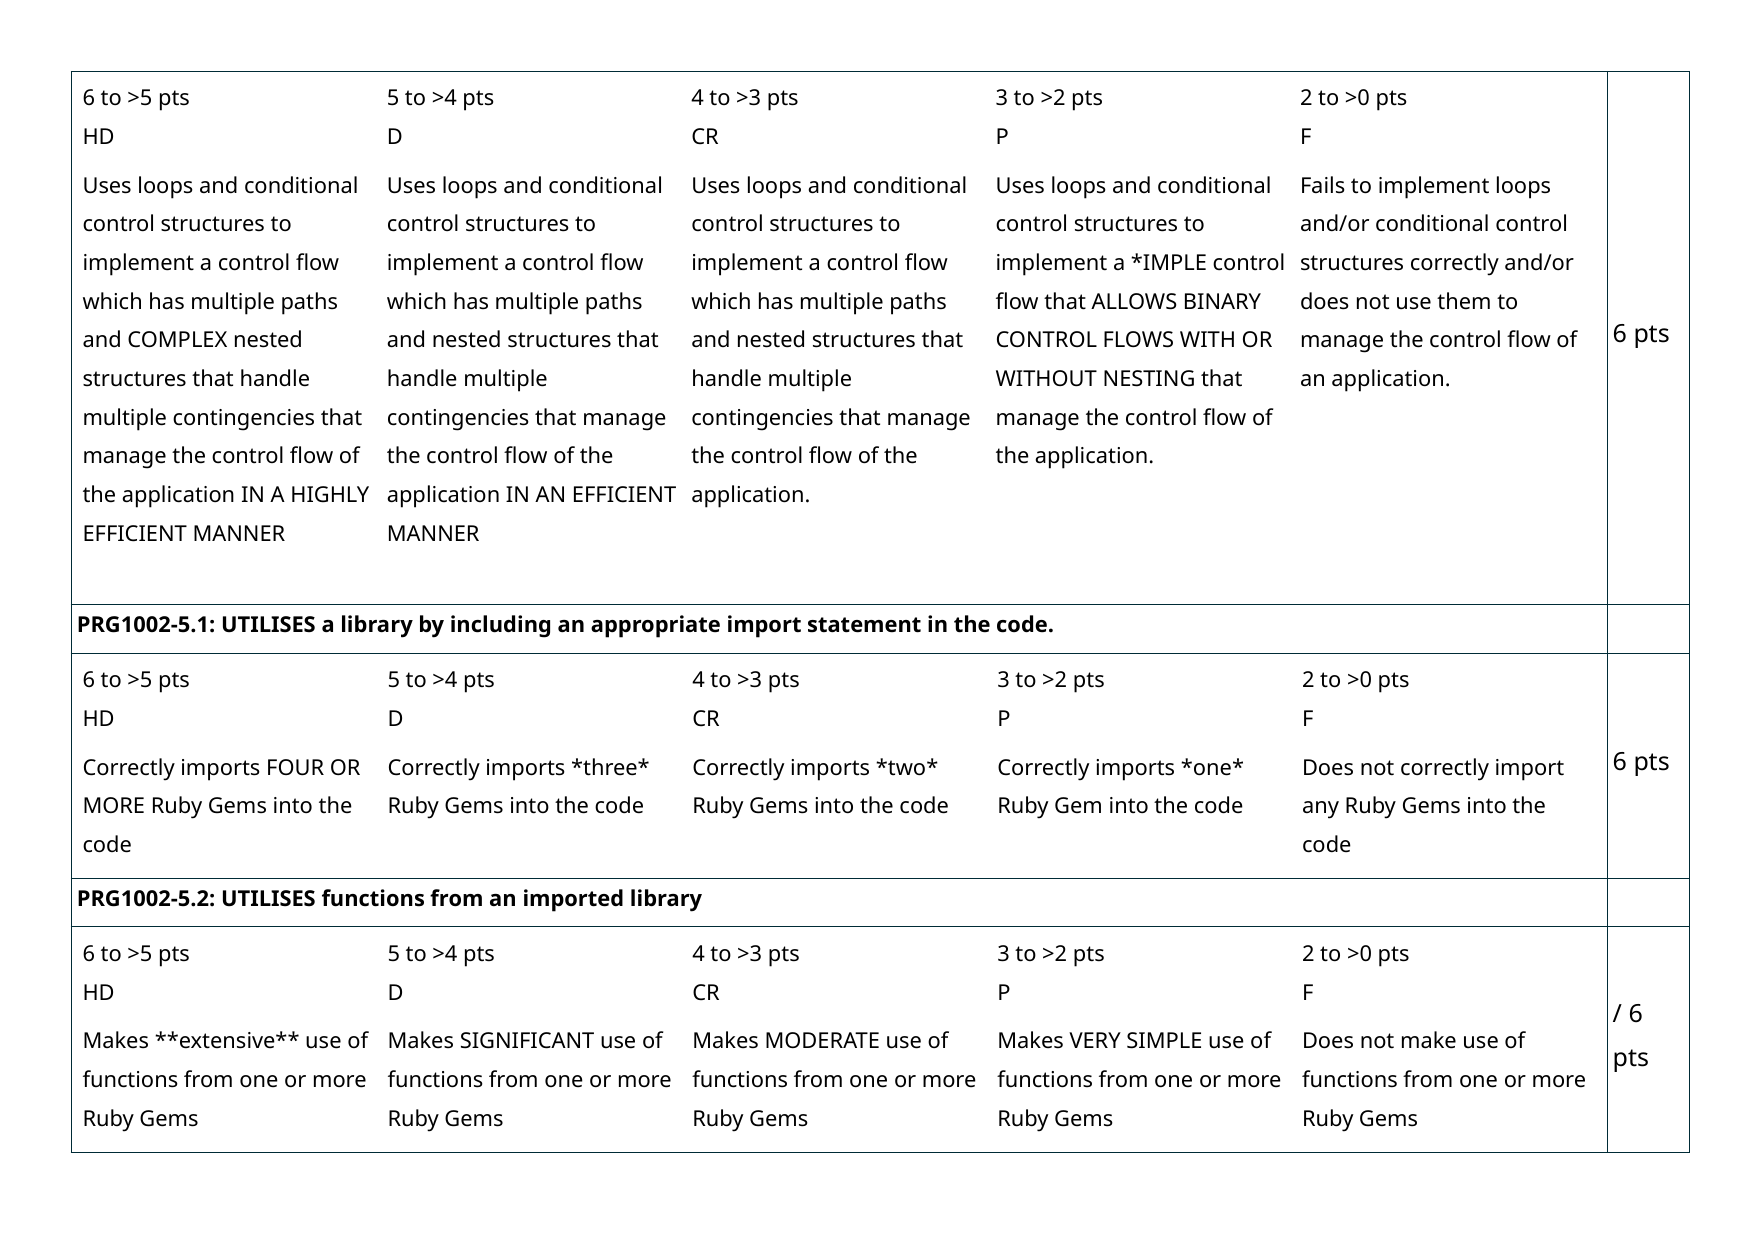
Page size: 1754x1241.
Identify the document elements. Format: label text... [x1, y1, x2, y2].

table_header 5 to >4 pts D [381, 658, 686, 746]
table_cell Uses loops and conditional control structures to implement a control flow which has multiple paths and COMPLEX nested structures that handle multiple contingencies that manage the control flow of the application IN A HIGHLY EFFICIENT MANNER [77, 164, 381, 561]
table_cell Uses loops and conditional control structures to implement a control flow which has multiple paths and nested structures that handle multiple contingencies that manage the control flow of the application. [685, 164, 990, 561]
table_cell Makes MODERATE use of functions from one or more Ruby Gems [686, 1020, 991, 1146]
table_header 3 to >2 pts P [991, 932, 1296, 1020]
table_header 3 to >2 pts P [990, 77, 1294, 164]
table_cell PRG1002-5.1: UTILISES a library by including an appropriate import statement in the code. [72, 605, 1607, 652]
table_header 4 to >3 pts CR [686, 658, 991, 746]
table_cell PRG1002-5.2: UTILISES functions from an imported library [72, 879, 1607, 926]
table_header 5 to >4 pts D [381, 932, 686, 1020]
table_cell 6 pts [1608, 654, 1689, 878]
table_cell Makes SIGNIFICANT use of functions from one or more Ruby Gems [381, 1020, 686, 1146]
table_cell Does not make use of functions from one or more Ruby Gems [1296, 1020, 1601, 1146]
table_cell Makes **extensive** use of functions from one or more Ruby Gems [77, 1020, 381, 1146]
table_cell [1608, 605, 1689, 652]
table_header 5 to >4 pts D [381, 77, 685, 164]
table_header 4 to >3 pts CR [685, 77, 990, 164]
table_cell 6 pts [1608, 72, 1689, 604]
table_cell Fails to implement loops and/or conditional control structures correctly and/or does not use them to manage the control flow of an application. [1294, 164, 1601, 561]
table_header 2 to >0 pts F [1294, 77, 1601, 164]
table_cell [72, 72, 1607, 604]
table_cell Does not correctly import any Ruby Gems into the code [1296, 746, 1601, 872]
table_header 6 to >5 pts HD [77, 77, 381, 164]
table_cell [72, 654, 1607, 878]
table_header 3 to >2 pts P [991, 658, 1296, 746]
table_header 4 to >3 pts CR [686, 932, 991, 1020]
table_cell / 6 pts [1608, 927, 1689, 1152]
table_header 6 to >5 pts HD [77, 658, 381, 746]
table_cell Correctly imports *one* Ruby Gem into the code [991, 746, 1296, 872]
table_cell [72, 927, 1607, 1152]
table_header 2 to >0 pts F [1296, 932, 1601, 1020]
table_cell Correctly imports FOUR OR MORE Ruby Gems into the code [77, 746, 381, 872]
table_header 6 to >5 pts HD [77, 932, 381, 1020]
table_cell [1608, 879, 1689, 926]
table_cell Correctly imports *two* Ruby Gems into the code [686, 746, 991, 872]
table_cell Uses loops and conditional control structures to implement a control flow which has multiple paths and nested structures that handle multiple contingencies that manage the control flow of the application IN AN EFFICIENT MANNER [381, 164, 685, 561]
table_header 2 to >0 pts F [1296, 658, 1601, 746]
table_cell Uses loops and conditional control structures to implement a *IMPLE control flow that ALLOWS BINARY CONTROL FLOWS WITH OR WITHOUT NESTING that manage the control flow of the application. [990, 164, 1294, 561]
table_cell Correctly imports *three* Ruby Gems into the code [381, 746, 686, 872]
table_cell Makes VERY SIMPLE use of functions from one or more Ruby Gems [991, 1020, 1296, 1146]
